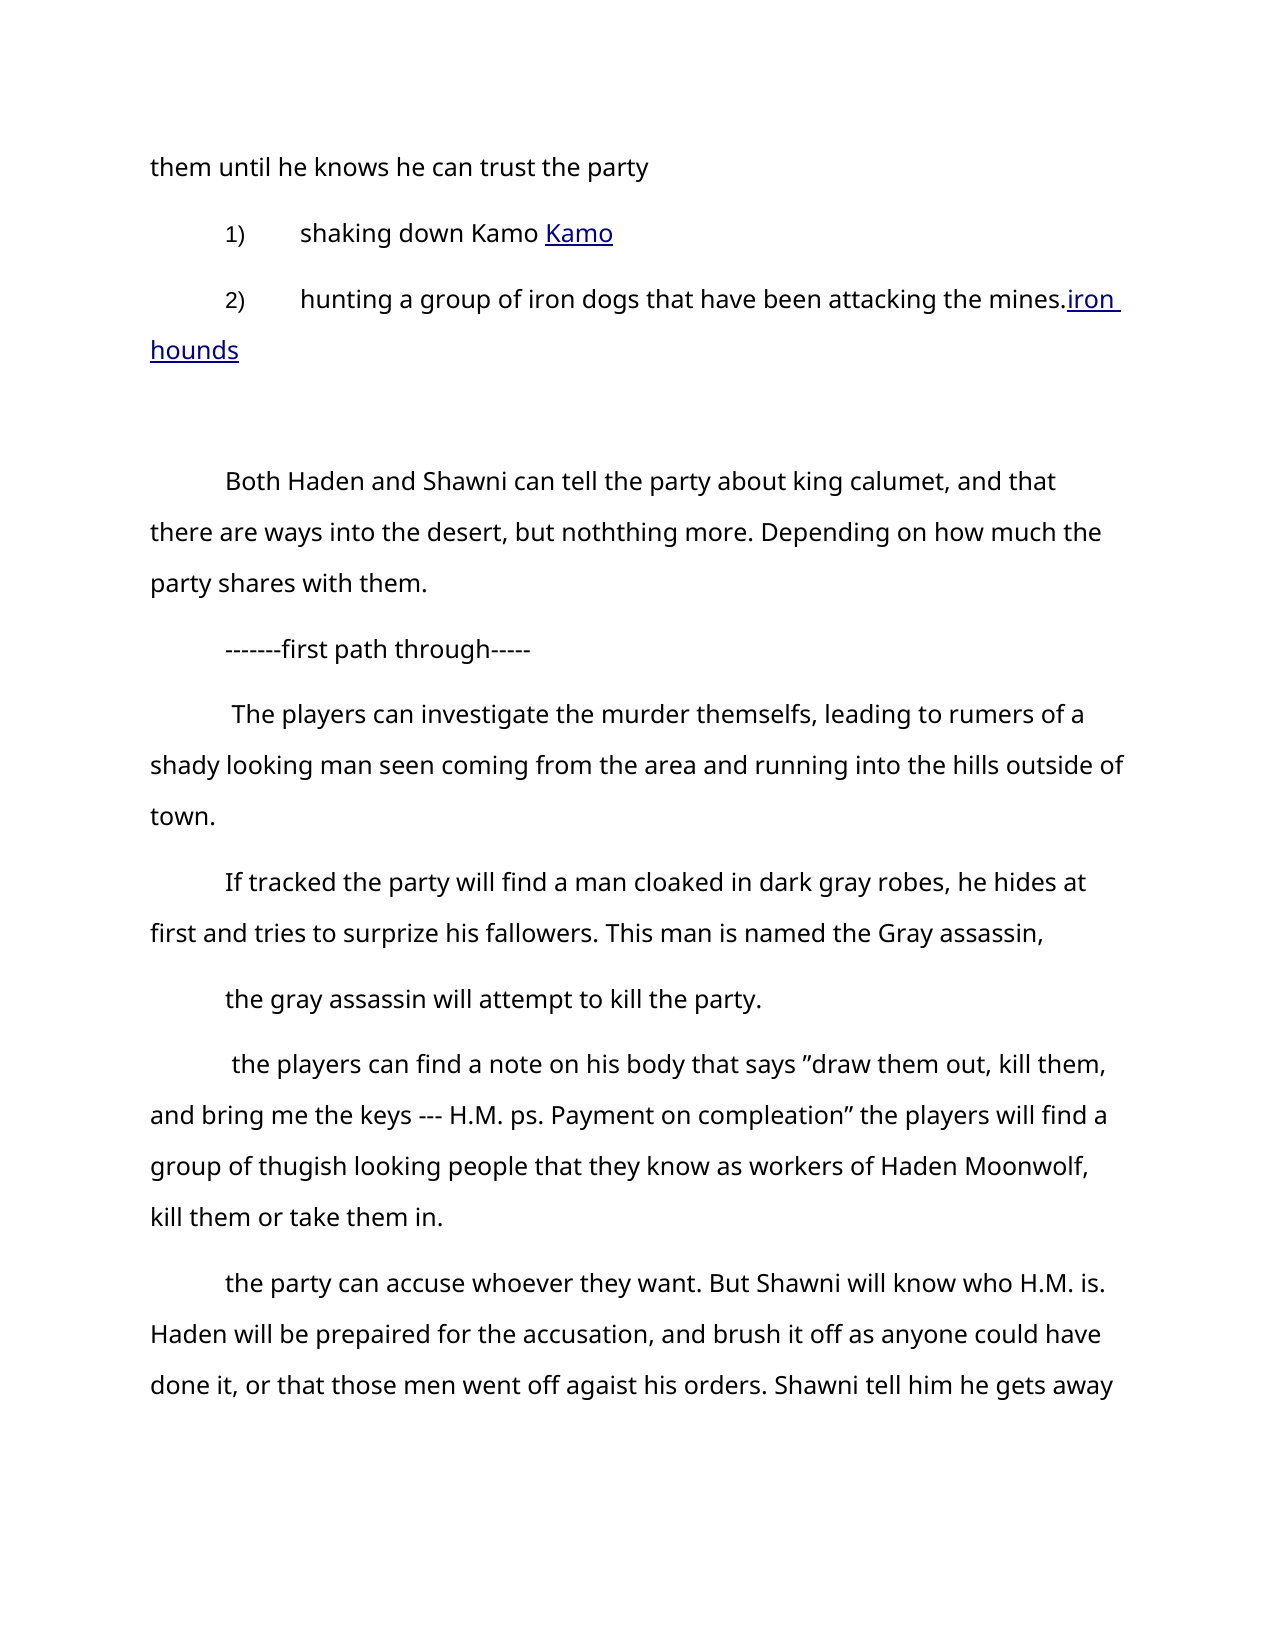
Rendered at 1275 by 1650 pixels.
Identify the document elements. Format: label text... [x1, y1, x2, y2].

text The players can investigate the murder themselfs, leading to rumers of a shady looking man seen coming from the area and running into the hills outside of town. [150, 697, 1125, 833]
text Both Haden and Shawni can tell the party about king calumet, and that there are ways into the desert, but noththing more. Depending on how much the party shares with them. [150, 463, 1125, 600]
text the players can find a note on his body that says ”draw them out, kill them, and bring me the keys --- H.M. ps. Payment on compleation” the players will find a group of thugish looking people that they know as workers of Haden Moonwolf, kill them or take them in. [150, 1047, 1125, 1234]
text -------first path through----- [150, 631, 1125, 665]
text the gray assassin will attempt to kill the party. [150, 981, 1125, 1015]
text the party can accuse whoever they want. But Shawni will know who H.M. is. Haden will be prepaired for the accusation, and brush it off as anyone could have done it, or that those men went off agaist his orders. Shawni tell him he gets away [150, 1266, 1125, 1402]
text If tracked the party will find a man cloaked in dark gray robes, he hides at first and tries to surprize his fallowers. This man is named the Gray assassin, [150, 864, 1125, 950]
list shaking down Kamo Kamo [150, 216, 1125, 250]
list hunting a group of iron dogs that have been attacking the mines.iron hounds [150, 281, 1125, 366]
text them until he knows he can trust the party [150, 150, 1125, 184]
